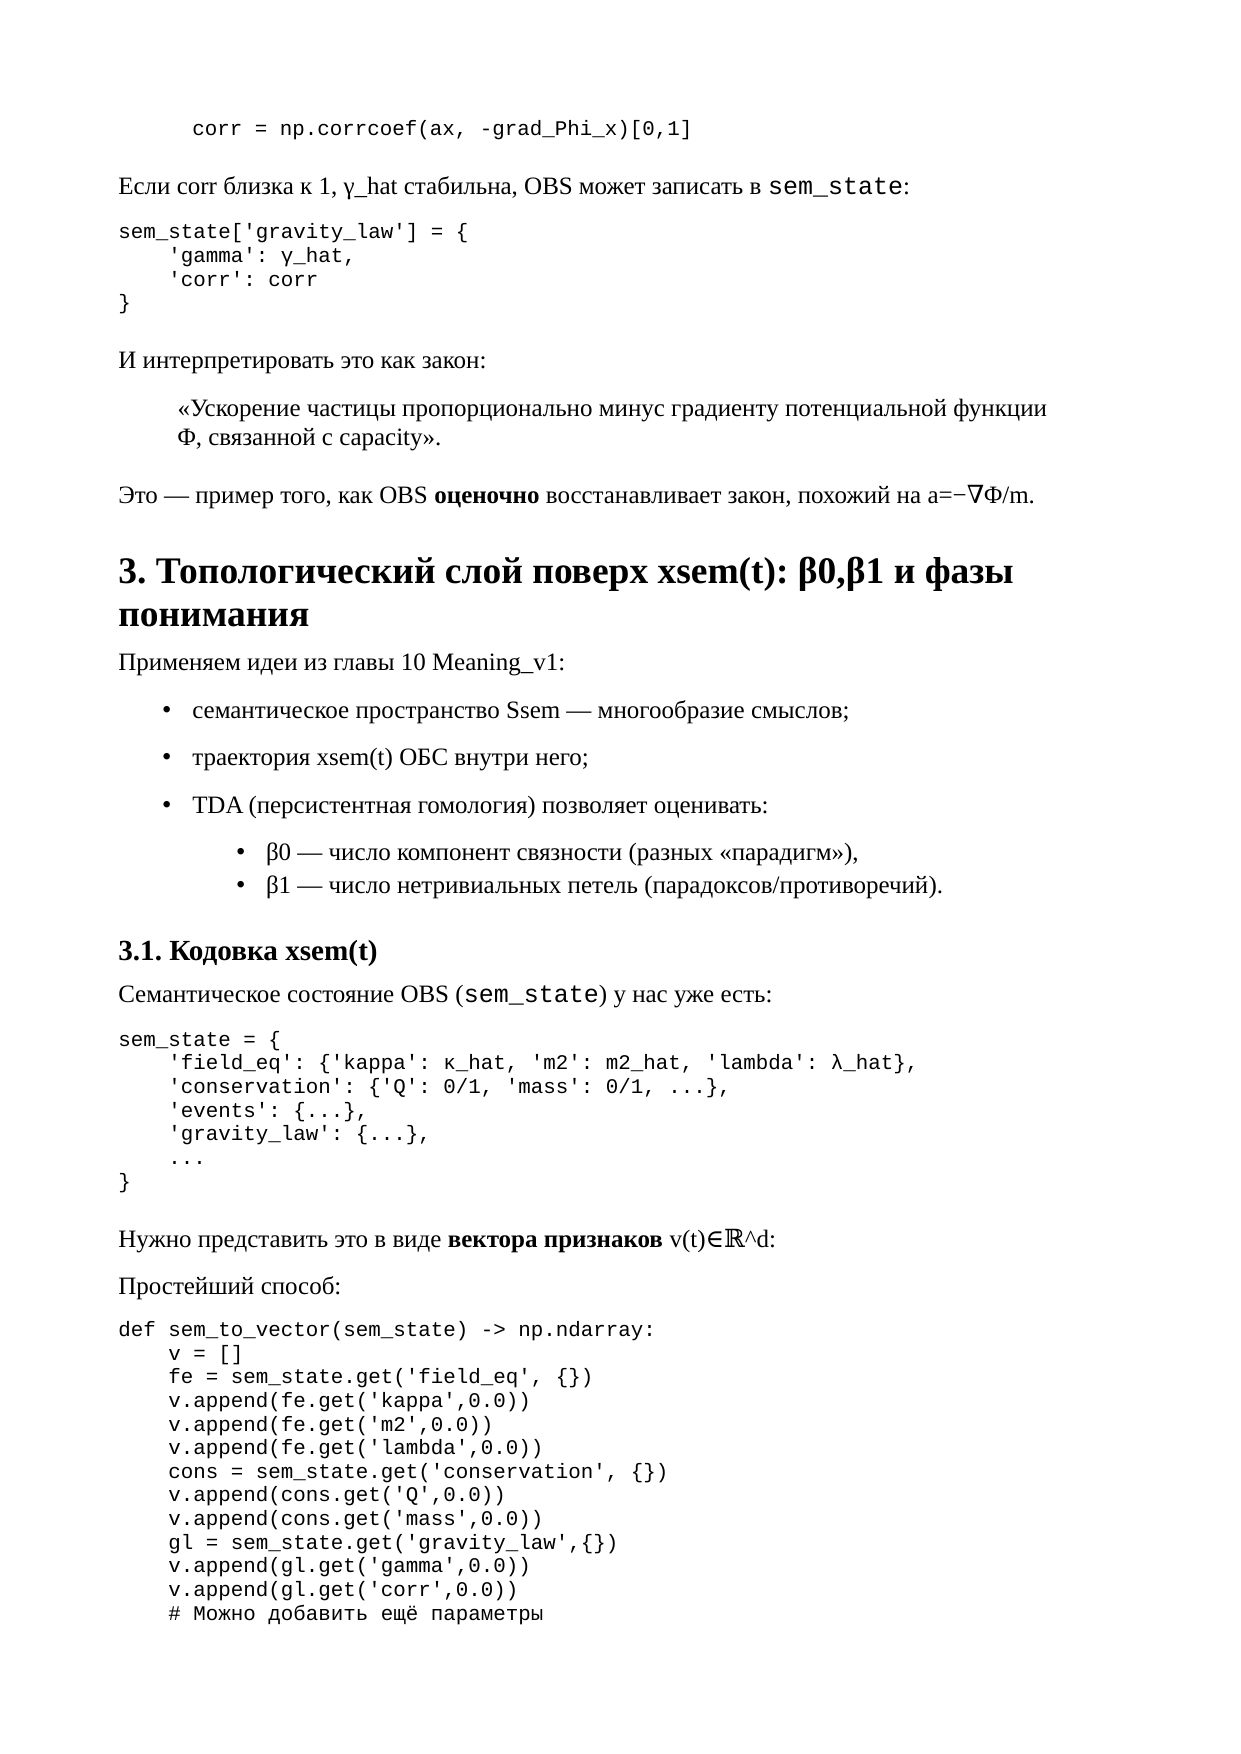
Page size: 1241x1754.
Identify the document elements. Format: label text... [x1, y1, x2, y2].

list семантическое пространство Ssem — многообразие смыслов; [162, 695, 1122, 723]
text v.append(cons.get('mass',0.0)) [118, 1508, 1122, 1532]
text Семантическое состояние OBS (sem_state) у нас уже есть: [118, 979, 1122, 1009]
list β1 — число нетривиальных петель (парадоксов/противоречий). [236, 871, 1122, 899]
text Это — пример того, как OBS оценочно восстанавливает закон, похожий на a=−∇Φ/m. [118, 480, 1122, 509]
text sem_state = { [118, 1029, 1122, 1052]
text v.append(fe.get('m2',0.0)) [118, 1413, 1122, 1437]
text Если corr близка к 1, γ_hat стабильна, OBS может записать в sem_state: [118, 171, 1122, 202]
list TDA (персистентная гомология) позволяет оценивать: [162, 790, 1122, 819]
text И интерпретировать это как закон: [118, 345, 1122, 374]
text 'gravity_law': {...}, [118, 1123, 1122, 1147]
text cons = sem_state.get('conservation', {}) [118, 1461, 1122, 1484]
list траектория xsem(t) ОБС внутри него; [162, 742, 1122, 771]
text v = [] [118, 1343, 1122, 1366]
text sem_state['gravity_law'] = { [118, 221, 1122, 245]
text «Ускорение частицы пропорционально минус градиенту потенциальной функции Φ, связанной с capacity». [177, 393, 1063, 450]
subtitle 3. Топологический слой поверх xsem(t): β0,β1 и фазы понимания [118, 548, 1122, 634]
text def sem_to_vector(sem_state) -> np.ndarray: [118, 1319, 1122, 1343]
text 'gamma': γ_hat, [118, 245, 1122, 268]
text gl = sem_state.get('gravity_law',{}) [118, 1532, 1122, 1555]
list corr = np.corrcoef(ax, -grad_Phi_x)[0,1] [162, 118, 1122, 142]
text Нужно представить это в виде вектора признаков v(t)∈ℝ^d: [118, 1224, 1122, 1252]
text v.append(gl.get('gamma',0.0)) [118, 1555, 1122, 1579]
text ... [118, 1147, 1122, 1171]
text v.append(fe.get('lambda',0.0)) [118, 1437, 1122, 1461]
text v.append(cons.get('Q',0.0)) [118, 1484, 1122, 1508]
subtitle 3.1. Кодовка xsem(t) [118, 933, 1122, 966]
text 'conservation': {'Q': 0/1, 'mass': 0/1, ...}, [118, 1076, 1122, 1100]
list β0 — число компонент связности (разных «парадигм»), [236, 837, 1122, 866]
text 'field_eq': {'kappa': κ_hat, 'm2': m2_hat, 'lambda': λ_hat}, [118, 1052, 1122, 1076]
text Применяем идеи из главы 10 Meaning_v1: [118, 647, 1122, 676]
text 'corr': corr [118, 268, 1122, 292]
text # Можно добавить ещё параметры [118, 1603, 1122, 1626]
text fe = sem_state.get('field_eq', {}) [118, 1366, 1122, 1390]
text } [118, 292, 1122, 316]
text Простейший способ: [118, 1271, 1122, 1300]
text v.append(fe.get('kappa',0.0)) [118, 1390, 1122, 1413]
text 'events': {...}, [118, 1100, 1122, 1123]
text } [118, 1171, 1122, 1194]
text v.append(gl.get('corr',0.0)) [118, 1579, 1122, 1603]
